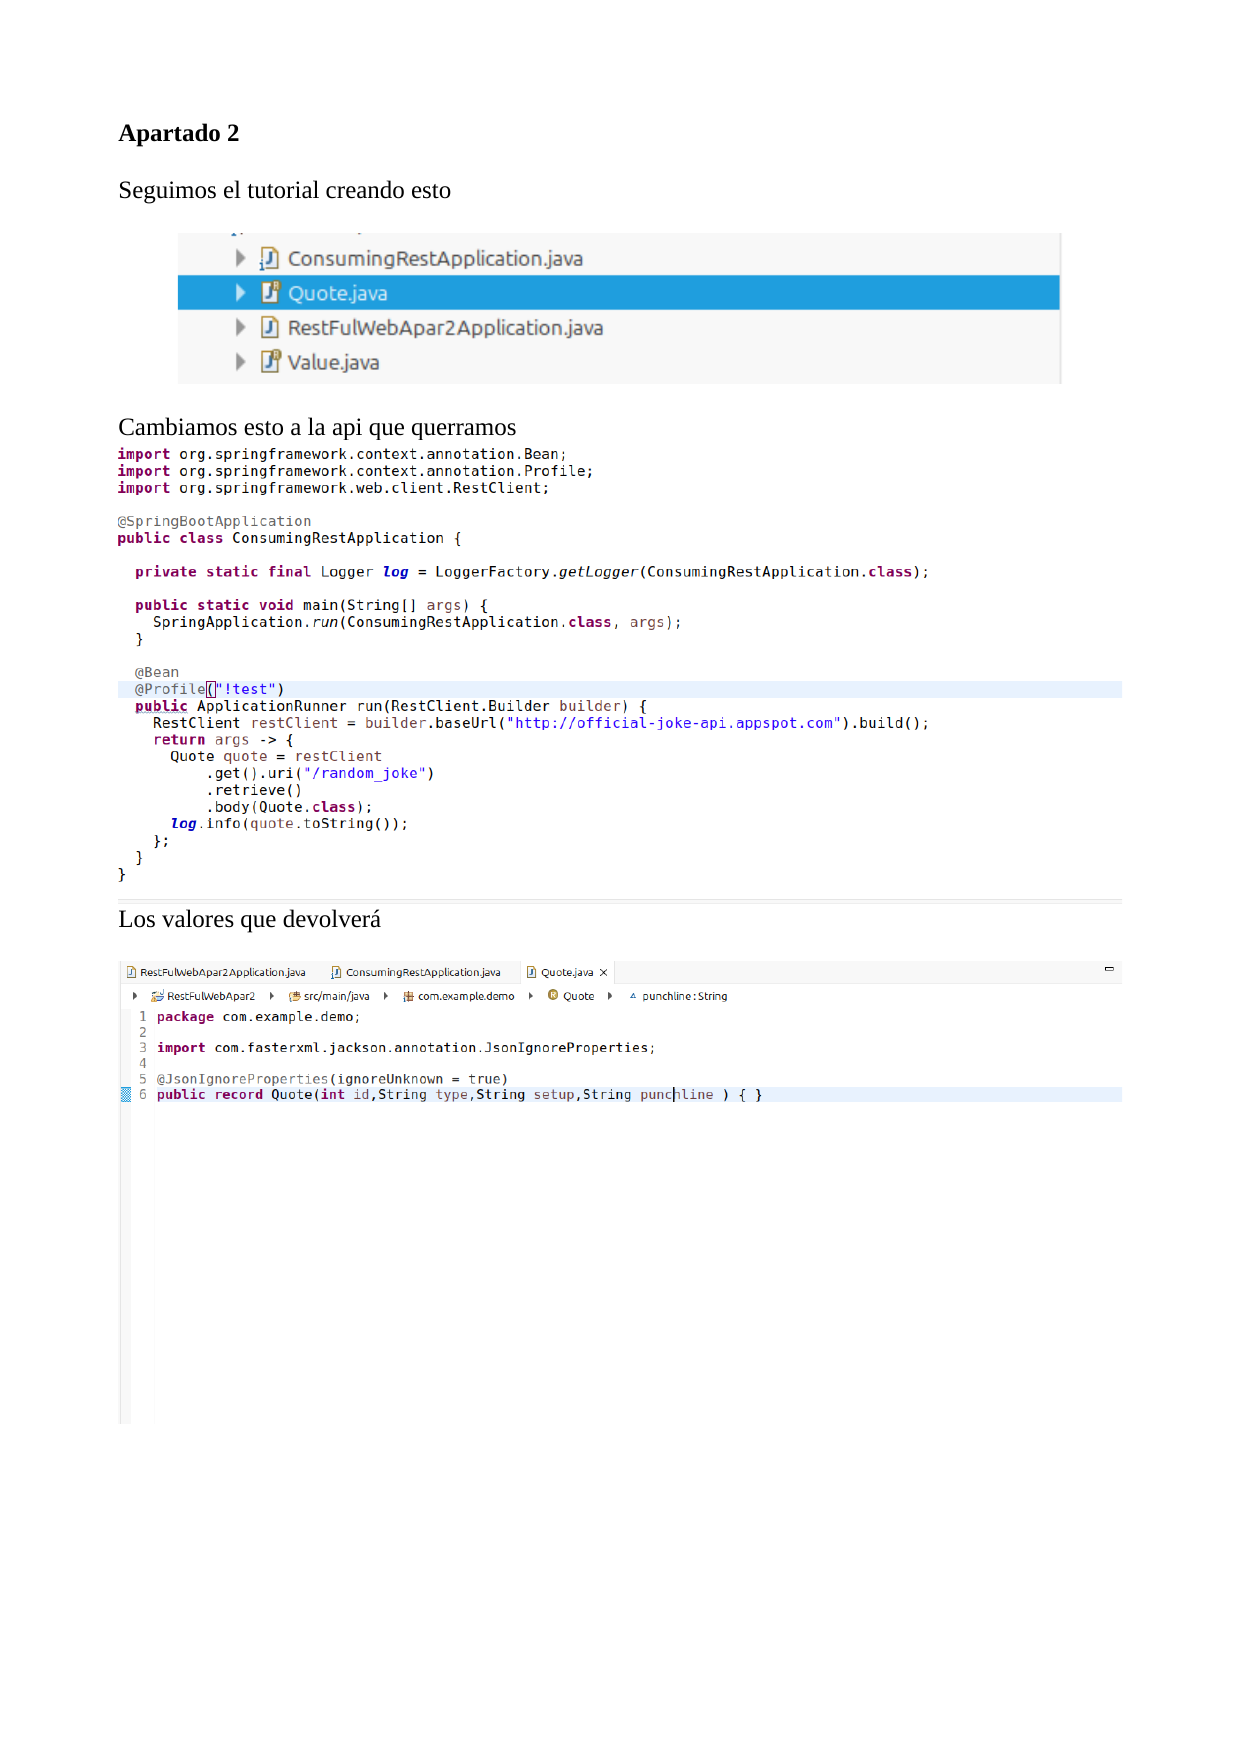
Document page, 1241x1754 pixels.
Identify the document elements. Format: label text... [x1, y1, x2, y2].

picture [118, 961, 1123, 1424]
text Cambiamos esto a la api que querramos [118, 412, 1122, 440]
text Los valores que devolverá [118, 904, 1122, 932]
text Apartado 2 [118, 118, 1122, 147]
text Seguimos el tutorial creando esto [118, 176, 1122, 204]
picture [177, 233, 1063, 384]
picture [118, 440, 1123, 904]
